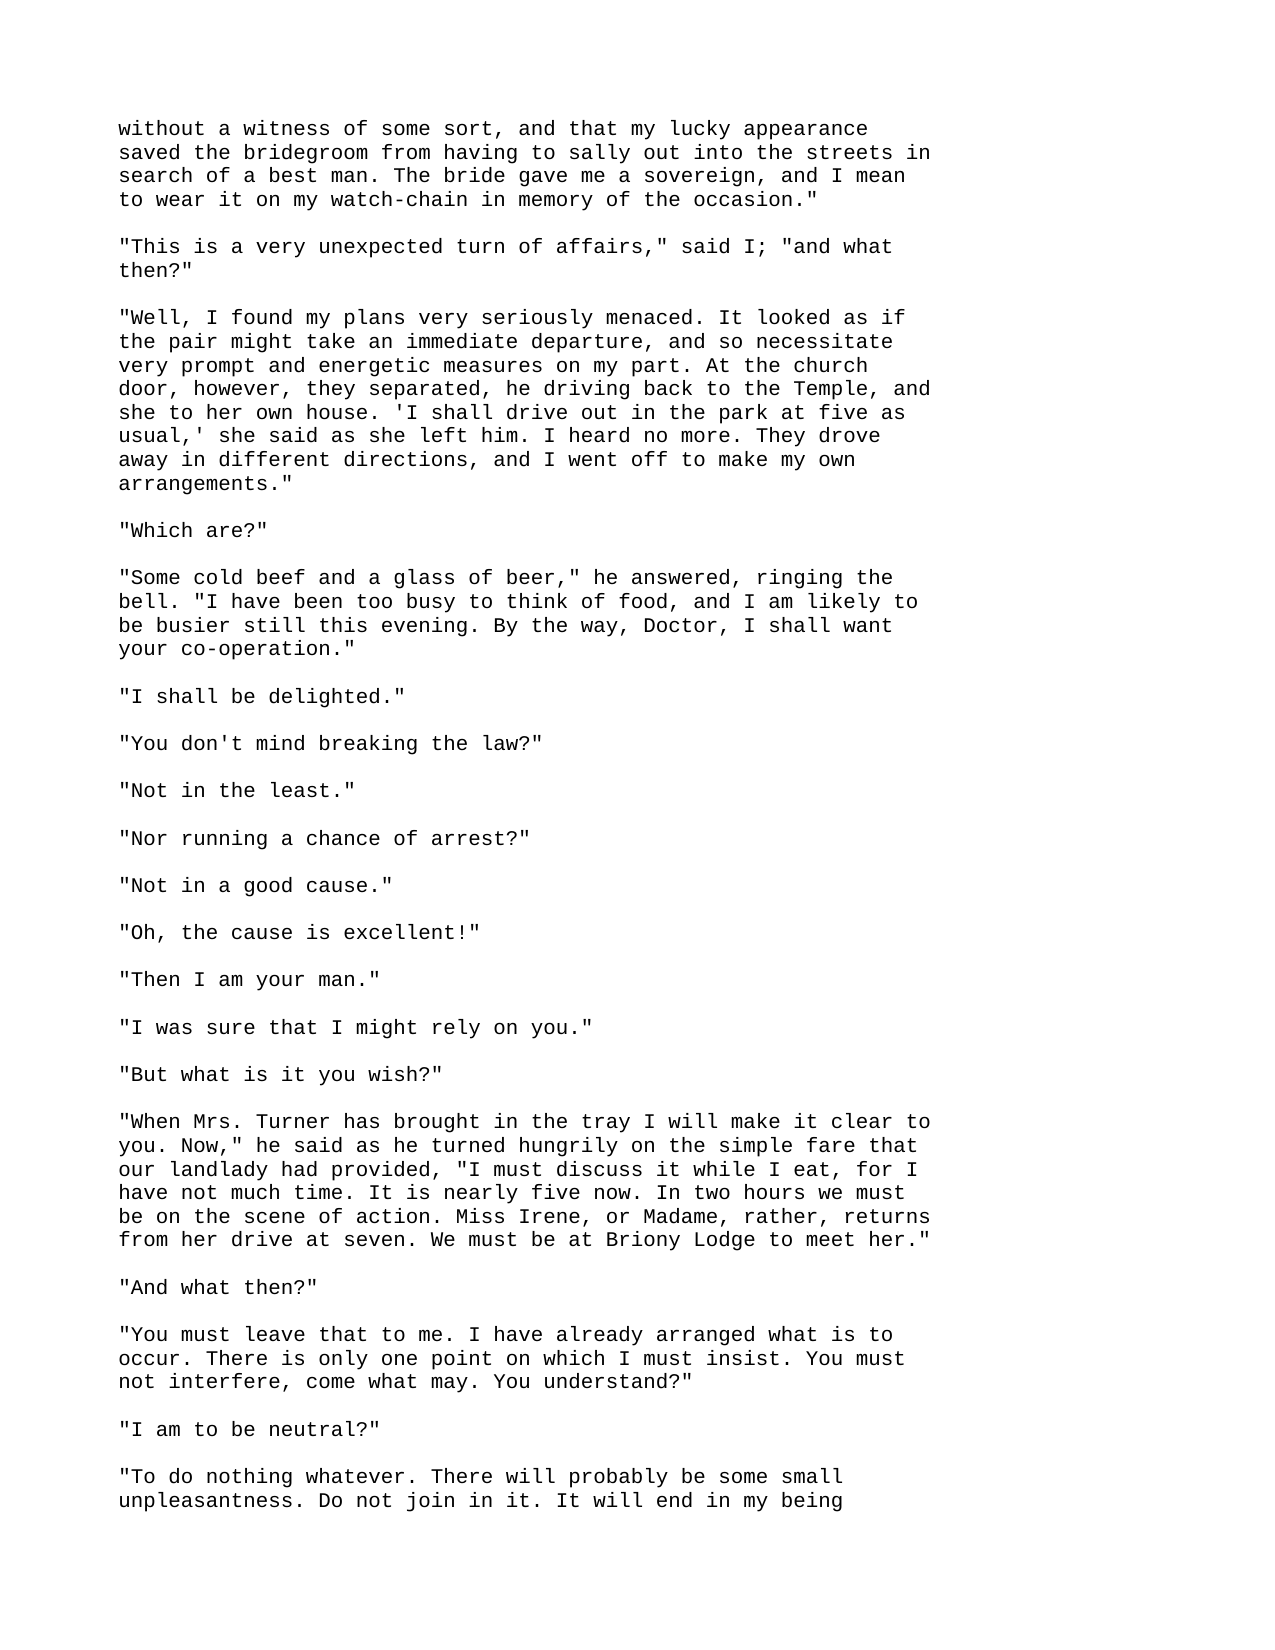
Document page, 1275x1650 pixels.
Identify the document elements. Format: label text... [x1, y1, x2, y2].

text be on the scene of action. Miss Irene, or Madame, rather, returns [118, 1206, 1157, 1229]
text not interfere, come what may. You understand?" [118, 1371, 1157, 1395]
text "Then I am your man." [118, 969, 1157, 993]
text "Well, I found my plans very seriously menaced. It looked as if [118, 307, 1157, 331]
text "You don't mind breaking the law?" [118, 733, 1157, 757]
text "But what is it you wish?" [118, 1064, 1157, 1088]
text "When Mrs. Turner has brought in the tray I will make it clear to [118, 1111, 1157, 1135]
text search of a best man. The bride gave me a sovereign, and I mean [118, 165, 1157, 189]
text "This is a very unexpected turn of affairs," said I; "and what [118, 236, 1157, 260]
text have not much time. It is nearly five now. In two hours we must [118, 1182, 1157, 1206]
text arrangements." [118, 473, 1157, 496]
text "Not in the least." [118, 780, 1157, 804]
text our landlady had provided, "I must discuss it while I eat, for I [118, 1158, 1157, 1182]
text "You must leave that to me. I have already arranged what is to [118, 1324, 1157, 1348]
text bell. "I have been too busy to think of food, and I am likely to [118, 591, 1157, 615]
text "Nor running a chance of arrest?" [118, 827, 1157, 851]
text saved the bridegroom from having to sally out into the streets in [118, 142, 1157, 165]
text "I shall be delighted." [118, 686, 1157, 709]
text "Some cold beef and a glass of beer," he answered, ringing the [118, 567, 1157, 591]
text then?" [118, 260, 1157, 284]
text occur. There is only one point on which I must insist. You must [118, 1348, 1157, 1371]
text door, however, they separated, he driving back to the Temple, and [118, 378, 1157, 402]
text "And what then?" [118, 1277, 1157, 1300]
text from her drive at seven. We must be at Briony Lodge to meet her." [118, 1229, 1157, 1253]
text "Oh, the cause is excellent!" [118, 922, 1157, 946]
text you. Now," he said as he turned hungrily on the simple fare that [118, 1135, 1157, 1158]
text "I am to be neutral?" [118, 1419, 1157, 1442]
text without a witness of some sort, and that my lucky appearance [118, 118, 1157, 142]
text to wear it on my watch-chain in memory of the occasion." [118, 189, 1157, 213]
text away in different directions, and I went off to make my own [118, 449, 1157, 473]
text "I was sure that I might rely on you." [118, 1017, 1157, 1040]
text "Not in a good cause." [118, 875, 1157, 898]
text very prompt and energetic measures on my part. At the church [118, 354, 1157, 378]
text unpleasantness. Do not join in it. It will end in my being [118, 1489, 1157, 1513]
text be busier still this evening. By the way, Doctor, I shall want [118, 615, 1157, 638]
text "Which are?" [118, 520, 1157, 544]
text your co-operation." [118, 638, 1157, 662]
text "To do nothing whatever. There will probably be some small [118, 1466, 1157, 1489]
text usual,' she said as she left him. I heard no more. They drove [118, 426, 1157, 449]
text she to her own house. 'I shall drive out in the park at five as [118, 402, 1157, 426]
text the pair might take an immediate departure, and so necessitate [118, 331, 1157, 354]
